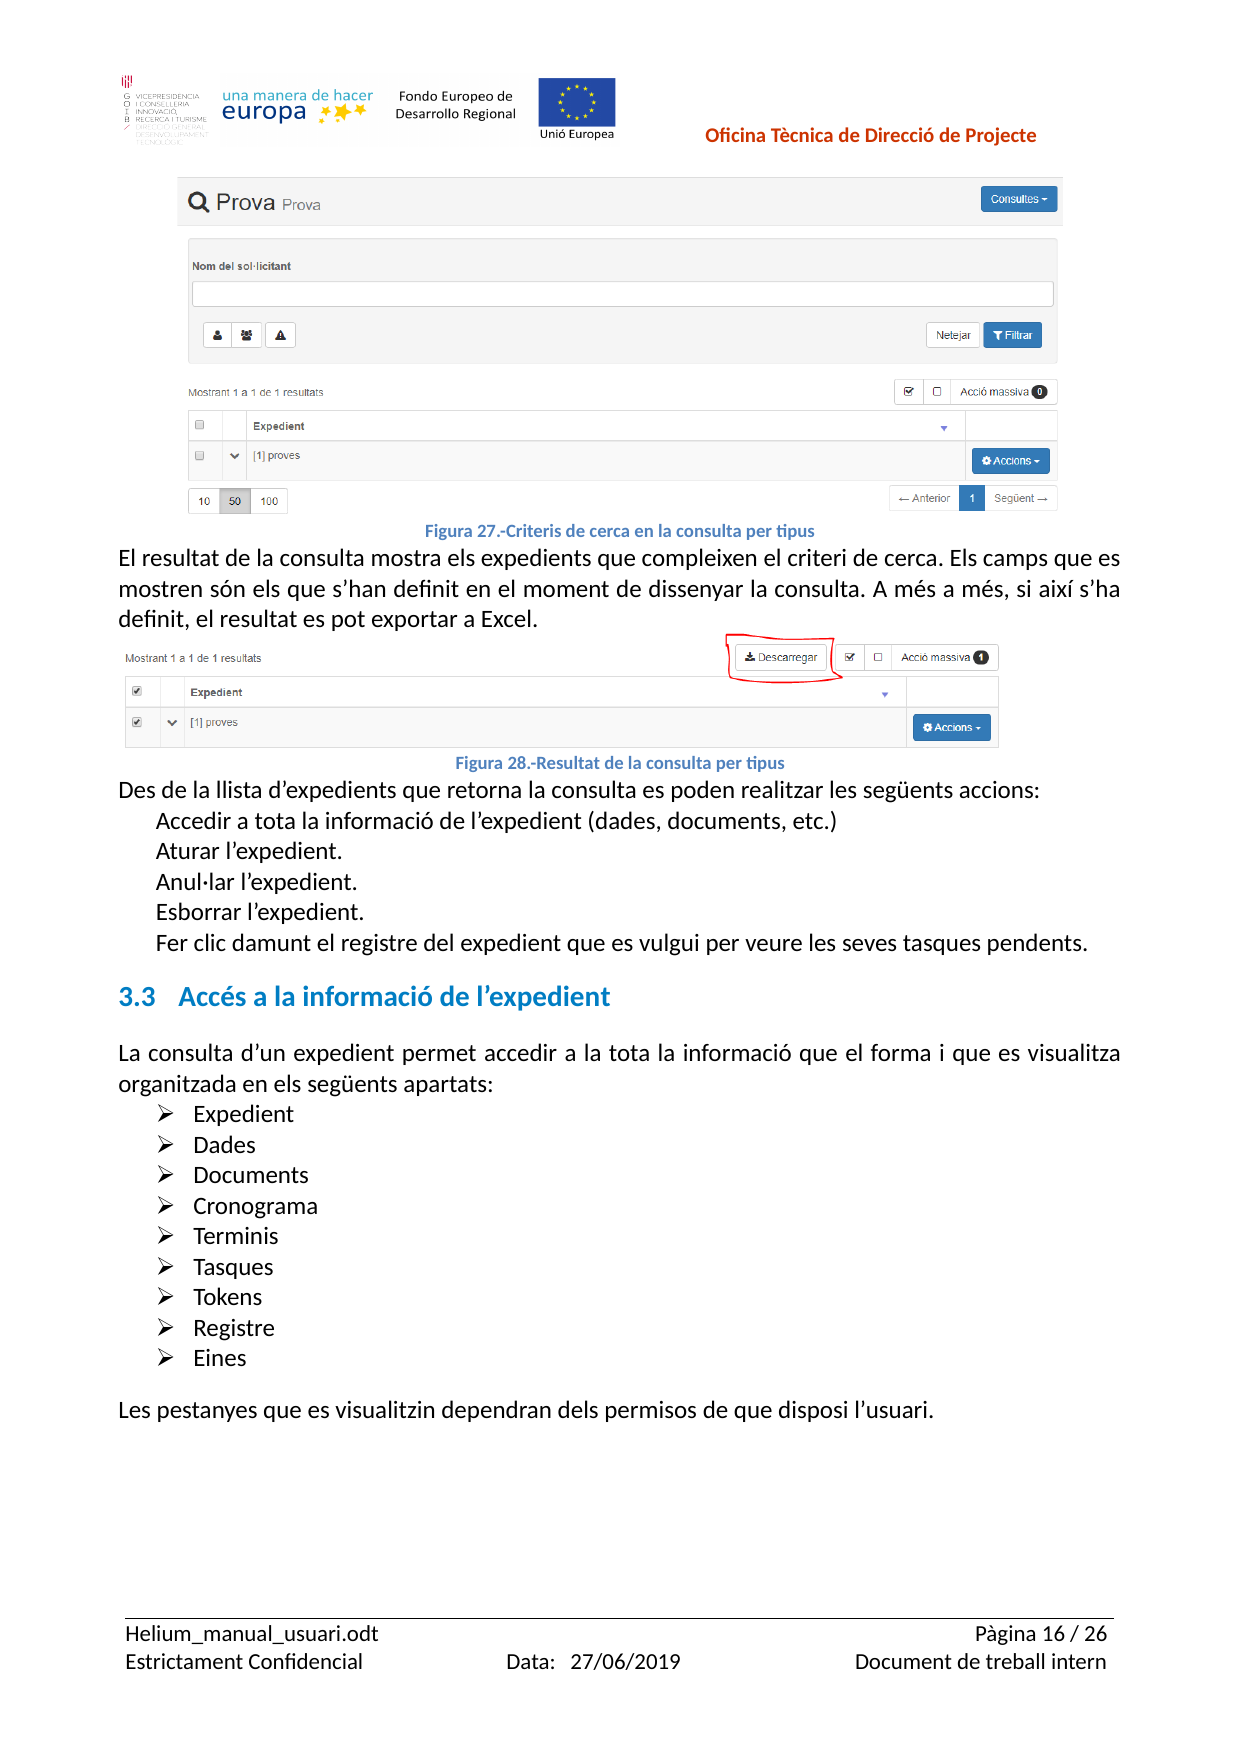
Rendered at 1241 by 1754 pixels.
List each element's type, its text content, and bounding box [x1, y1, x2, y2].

text Les pestanyes que es visualitzin dependran dels permisos de que disposi l’usuari. [118, 1394, 1122, 1424]
text Esborrar l’expedient. [118, 896, 1122, 927]
text El resultat de la consulta mostra els expedients que compleixen el criteri de cerca. Els camps que es mostren són els que s’han definit en el moment de dissenyar la consulta. A més a més, si així s’ha definit, el resultat es pot exportar a Excel. [118, 542, 1122, 634]
list Registre [156, 1312, 1122, 1342]
text Des de la llista d’expedients que retorna la consulta es poden realitzar les següents accions: [118, 774, 1122, 805]
list Tokens [156, 1281, 1122, 1312]
list Documents [156, 1159, 1122, 1190]
picture [177, 177, 1063, 520]
list Terminis [156, 1220, 1122, 1251]
text Fer clic damunt el registre del expedient que es vulgui per veure les seves tasques pendents. [156, 927, 1122, 957]
subtitle Accés a la informació de l’expedient [118, 978, 1122, 1014]
list Expedient [156, 1098, 1122, 1129]
picture [219, 73, 621, 147]
text Anul·lar l’expedient. [118, 866, 1122, 896]
text Figura 28.-Resultat de la consulta per tipus [118, 751, 1122, 774]
text La consulta d’un expedient permet accedir a la tota la informació que el forma i que es visualitza organitzada en els següents apartats: [118, 1037, 1122, 1098]
list Eines [156, 1342, 1122, 1373]
list Dades [156, 1129, 1122, 1159]
list Tasques [156, 1251, 1122, 1281]
text Aturar l’expedient. [118, 835, 1122, 866]
picture [118, 633, 1004, 752]
list Cronograma [156, 1190, 1122, 1220]
text Figura 27.-Criteris de cerca en la consulta per tipus [118, 519, 1122, 542]
picture [118, 73, 213, 147]
text Accedir a tota la informació de l’expedient (dades, documents, etc.) [156, 805, 1122, 835]
